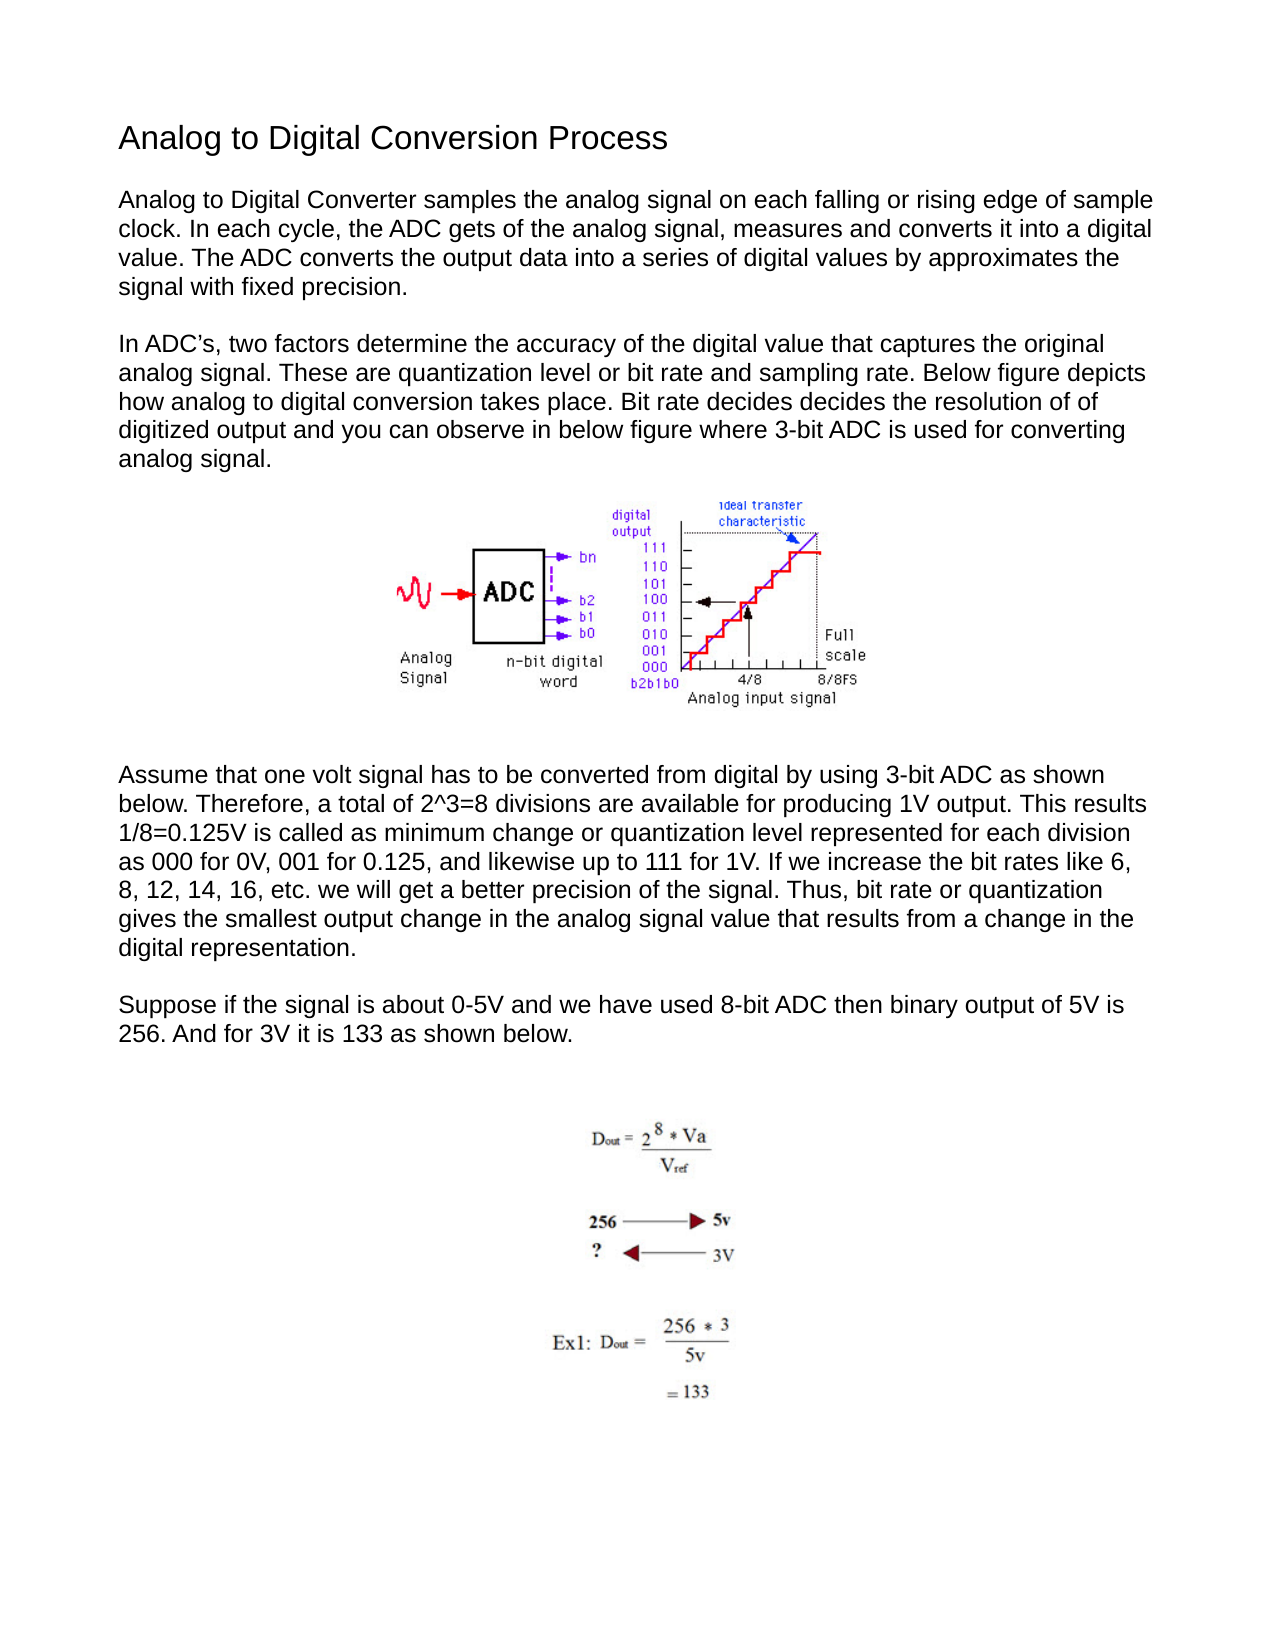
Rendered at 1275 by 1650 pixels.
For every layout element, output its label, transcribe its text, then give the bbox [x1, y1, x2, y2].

picture [396, 501, 879, 711]
text Suppose if the signal is about 0-5V and we have used 8-bit ADC then binary output of 5V is 256. And for 3V it is 133 as shown below. [118, 990, 1157, 1048]
text Assume that one volt signal has to be converted from digital by using 3-bit ADC as shown below. Therefore, a total of 2^3=8 divisions are available for producing 1V output. This results 1/8=0.125V is called as minimum change or quantization level represented for each division as 000 for 0V, 001 for 0.125, and likewise up to 111 for 1V. If we increase the bit rates like 6, 8, 12, 14, 16, etc. we will get a better precision of the signal. Thus, bit rate or quantization gives the smallest output change in the analog signal value that results from a change in the digital representation. [118, 760, 1157, 962]
text In ADC’s, two factors determine the accuracy of the digital value that captures the original analog signal. These are quantization level or bit rate and sampling rate. Below figure depicts how analog to digital conversion takes place. Bit rate decides decides the resolution of of digitized output and you can observe in below figure where 3-bit ADC is used for converting analog signal. [118, 329, 1157, 473]
text Analog to Digital Converter samples the analog signal on each falling or rising edge of sample clock. In each cycle, the ADC gets of the analog signal, measures and converts it into a digital value. The ADC converts the output data into a series of digital values by approximates the signal with fixed precision. [118, 185, 1157, 300]
picture [525, 1100, 750, 1410]
text Analog to Digital Conversion Process [118, 118, 1157, 157]
